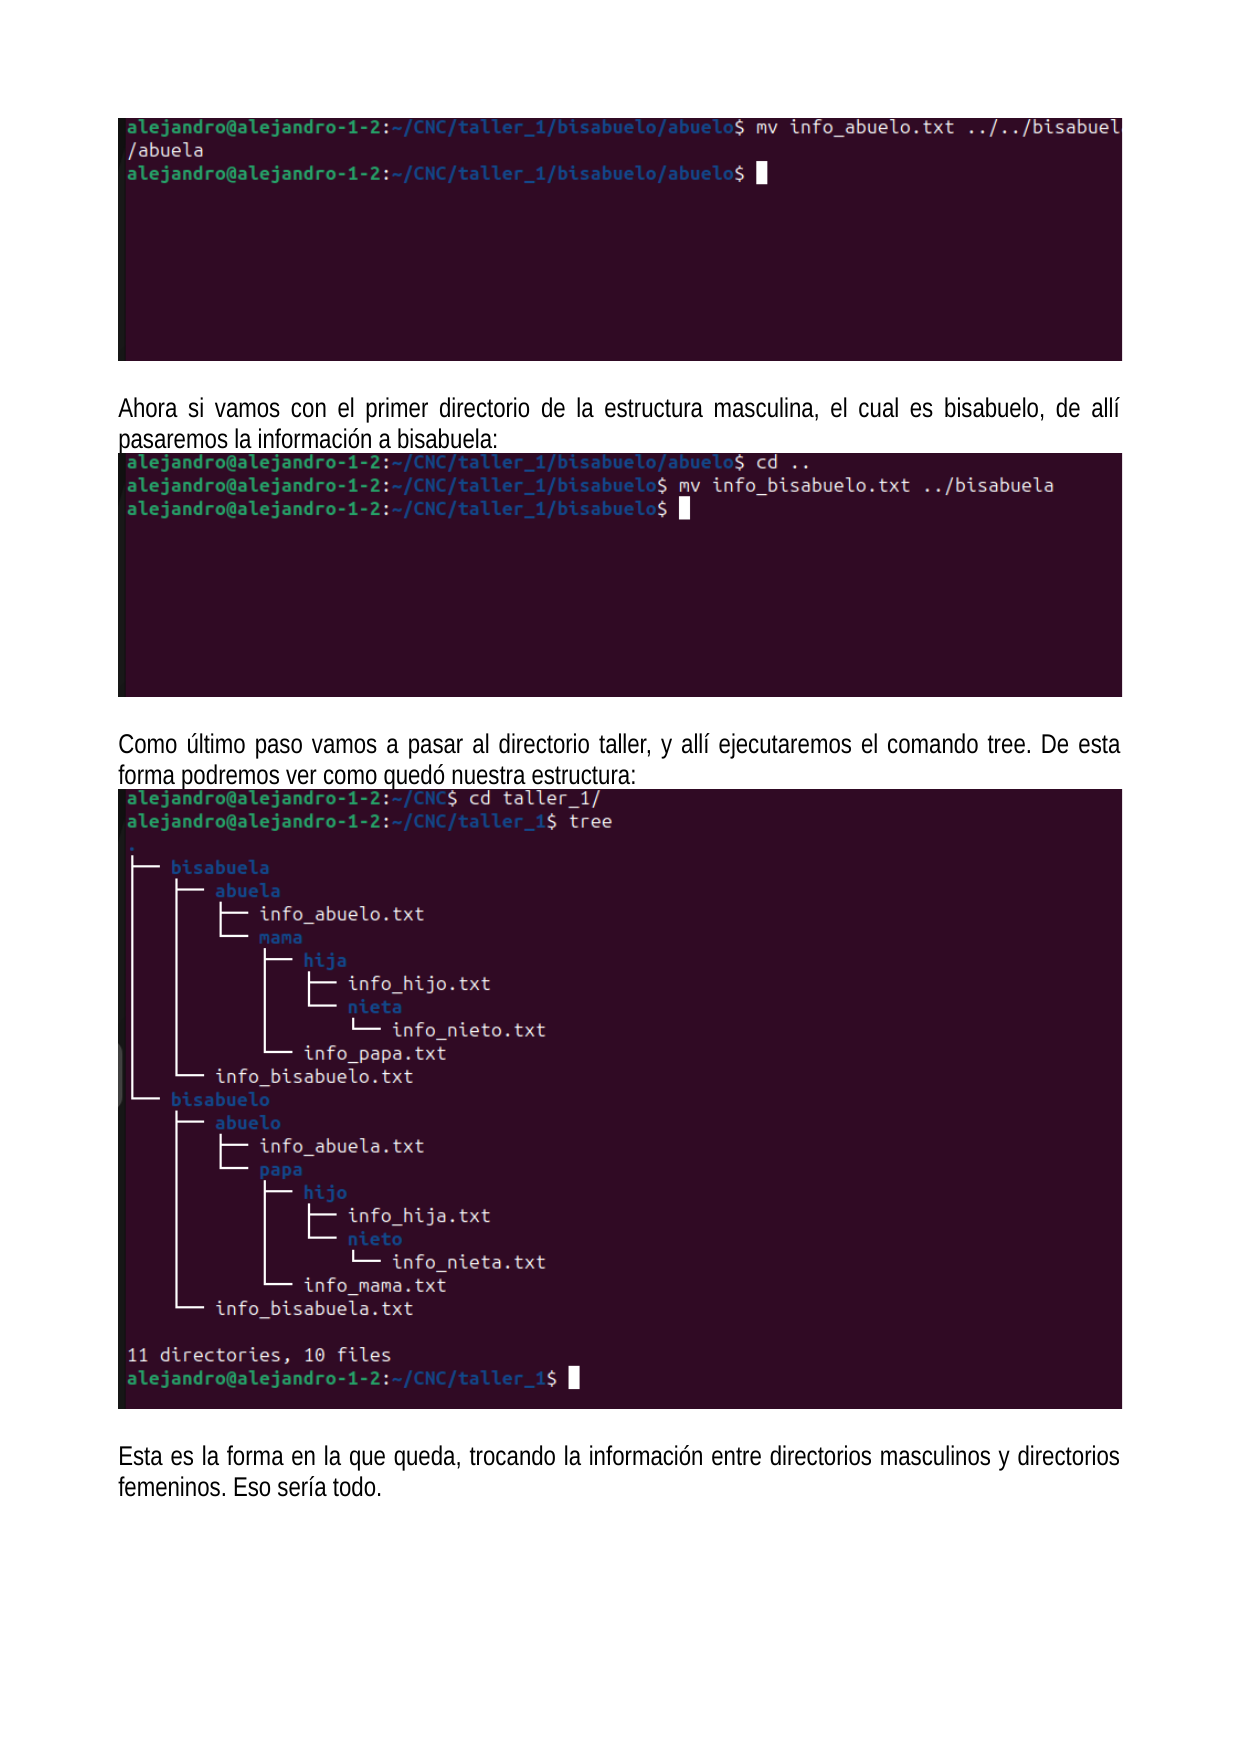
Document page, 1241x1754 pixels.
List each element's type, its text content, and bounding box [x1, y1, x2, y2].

picture [118, 789, 1123, 1409]
text Ahora si vamos con el primer directorio de la estructura masculina, el cual es bisabuelo, de allí pasaremos la información a bisabuela: [118, 392, 1122, 453]
picture [118, 453, 1123, 697]
text Como último paso vamos a pasar al directorio taller, y allí ejecutaremos el comando tree. De esta forma podremos ver como quedó nuestra estructura: [118, 728, 1122, 789]
text Esta es la forma en la que queda, trocando la información entre directorios masculinos y directorios femeninos. Eso sería todo. [118, 1440, 1122, 1502]
picture [118, 118, 1123, 361]
